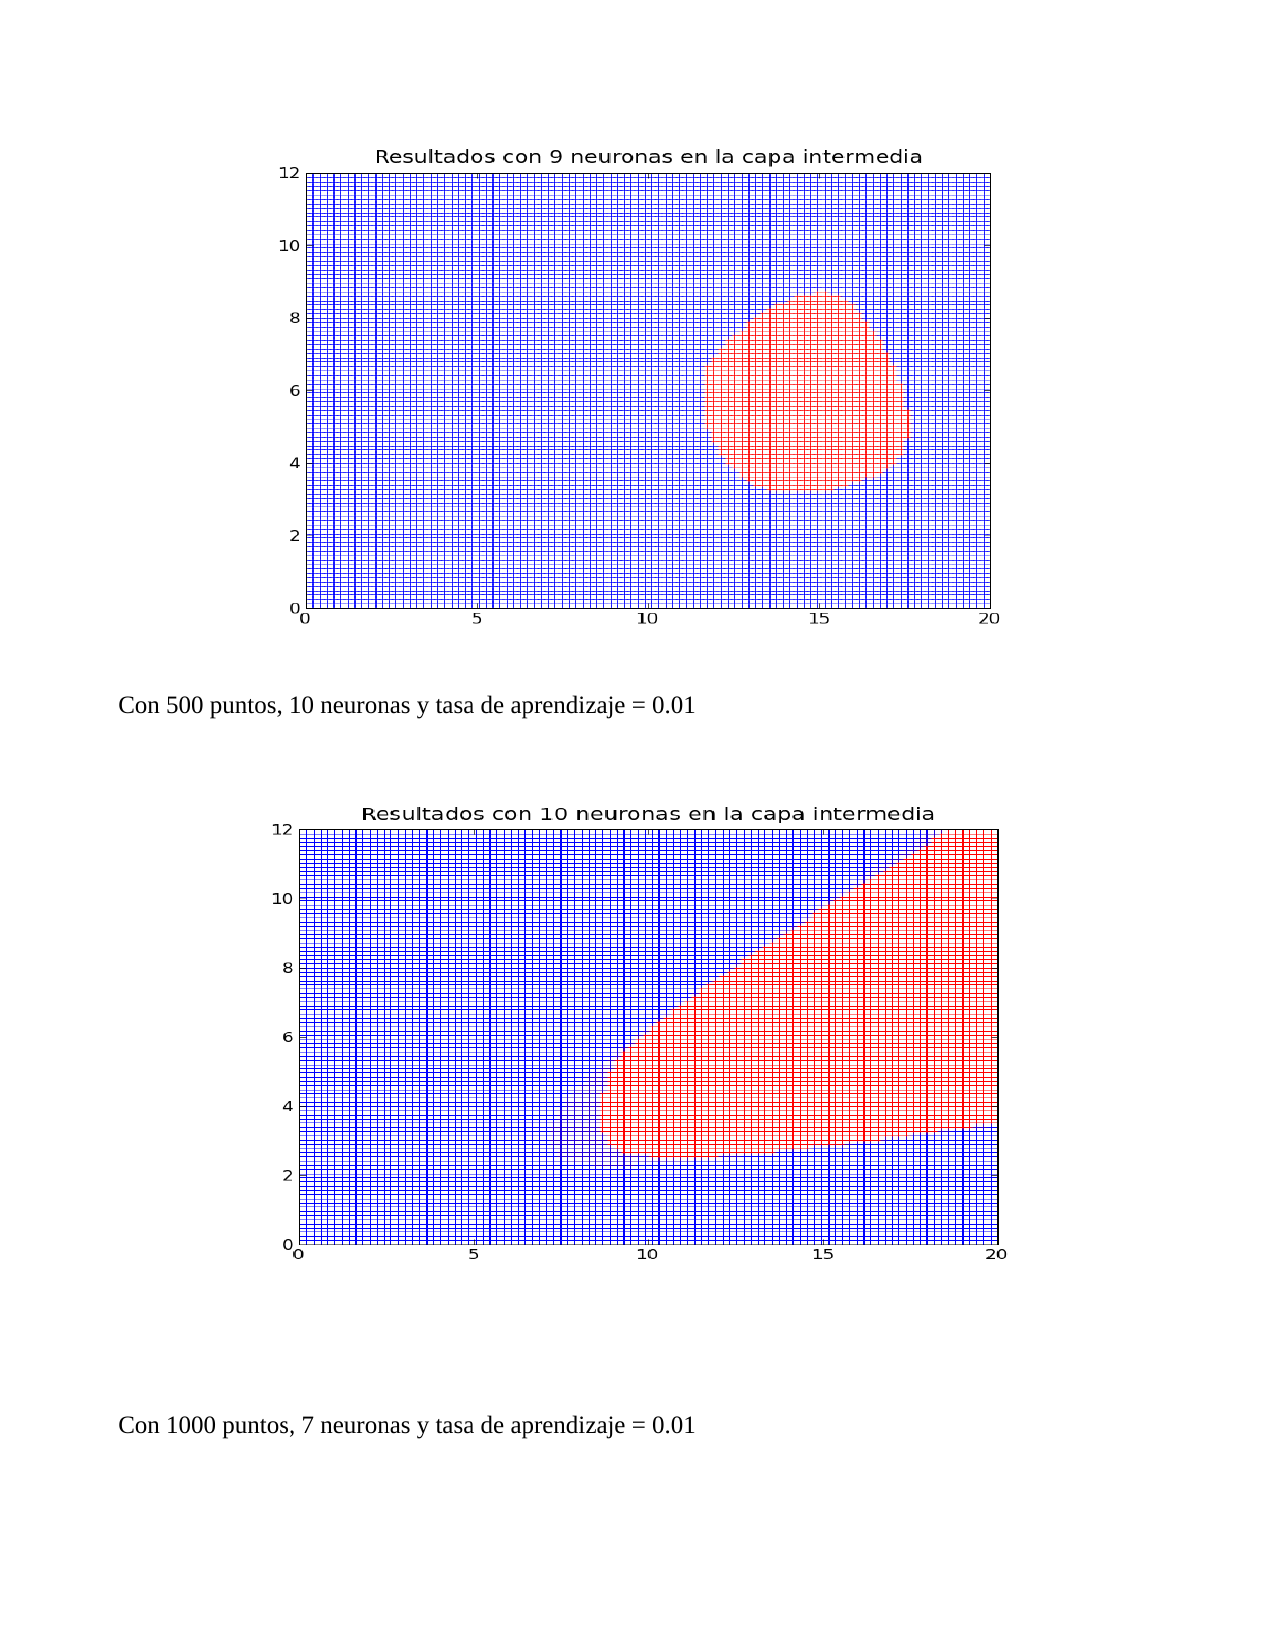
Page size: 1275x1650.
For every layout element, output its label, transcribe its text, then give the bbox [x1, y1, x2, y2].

picture [196, 118, 1079, 662]
text Con 1000 puntos, 7 neuronas y tasa de aprendizaje = 0.01 [118, 1410, 1157, 1439]
picture [187, 777, 1088, 1296]
text Con 500 puntos, 10 neuronas y tasa de aprendizaje = 0.01 [118, 690, 1157, 719]
